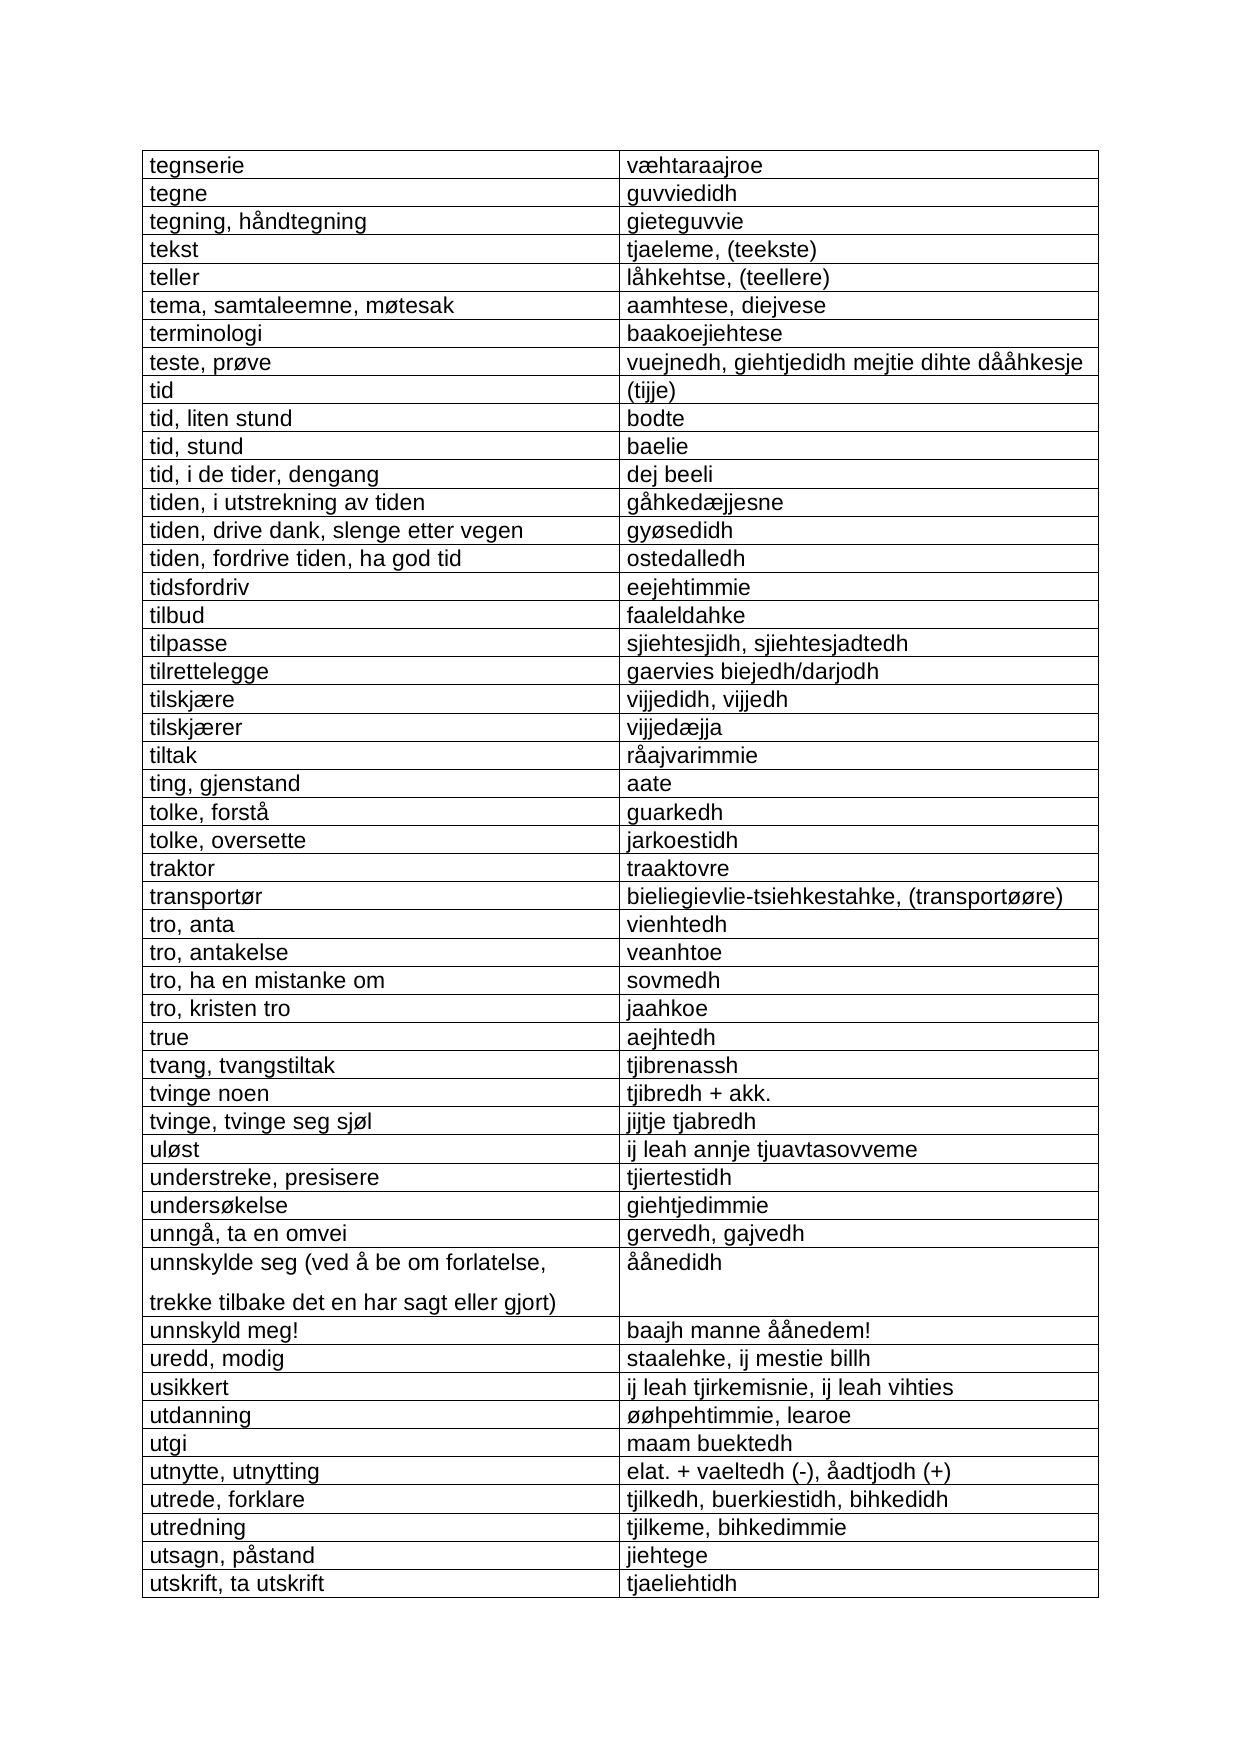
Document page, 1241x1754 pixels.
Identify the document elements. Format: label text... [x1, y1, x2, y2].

table_cell tiltak [143, 742, 619, 769]
table_cell unnskyld meg! [143, 1317, 619, 1344]
table_cell dej beeli [620, 460, 1098, 487]
table_cell væhtaraajroe [620, 151, 1098, 178]
table_cell jaahkoe [620, 995, 1098, 1022]
table_cell tilpasse [143, 629, 619, 656]
table_cell tegne [143, 179, 619, 206]
table_cell tid [143, 376, 619, 403]
table_cell utsagn, påstand [143, 1542, 619, 1569]
table_cell jarkoestidh [620, 826, 1098, 853]
table_cell tiden, fordrive tiden, ha god tid [143, 545, 619, 572]
table_cell veanhtoe [620, 939, 1098, 966]
table_cell låhkehtse, (teellere) [620, 264, 1098, 291]
table_cell baajh manne åånedem! [620, 1317, 1098, 1344]
table_cell vuejnedh, giehtjedidh mejtie dihte dååhkesje [620, 348, 1098, 375]
table_cell utrede, forklare [143, 1485, 619, 1512]
table_cell tema, samtaleemne, møtesak [143, 292, 619, 319]
table_cell gyøsedidh [620, 517, 1098, 544]
table_cell traktor [143, 854, 619, 881]
table_cell teste, prøve [143, 348, 619, 375]
table_cell tekst [143, 235, 619, 262]
table_cell faaleldahke [620, 601, 1098, 628]
table_cell baelie [620, 432, 1098, 459]
table_cell traaktovre [620, 854, 1098, 881]
table_cell transportør [143, 882, 619, 909]
table_cell tilrettelegge [143, 657, 619, 684]
table_cell usikkert [143, 1373, 619, 1400]
table_cell råajvarimmie [620, 742, 1098, 769]
table_cell tolke, forstå [143, 798, 619, 825]
table_cell tolke, oversette [143, 826, 619, 853]
table_cell tjibrenassh [620, 1051, 1098, 1078]
table_cell tiden, i utstrekning av tiden [143, 489, 619, 516]
table_cell guvviedidh [620, 179, 1098, 206]
table_cell utskrift, ta utskrift [143, 1570, 619, 1597]
table_cell vijjedidh, vijjedh [620, 685, 1098, 712]
table_cell åånedidh [620, 1248, 1098, 1316]
table_cell tilskjærer [143, 714, 619, 741]
table_cell jijtje tjabredh [620, 1107, 1098, 1134]
table_cell gaervies biejedh/darjodh [620, 657, 1098, 684]
table_cell unnskylde seg (ved å be om forlatelse, trekke tilbake det en har sagt eller gjort) [143, 1248, 619, 1316]
table_cell terminologi [143, 320, 619, 347]
table_cell giehtjedimmie [620, 1192, 1098, 1219]
table_cell utnytte, utnytting [143, 1457, 619, 1484]
table_cell (tijje) [620, 376, 1098, 403]
table_cell elat. + vaeltedh (-), åadtjodh (+) [620, 1457, 1098, 1484]
table_cell ij leah tjirkemisnie, ij leah vihties [620, 1373, 1098, 1400]
table_cell eejehtimmie [620, 573, 1098, 600]
table_cell tjaeliehtidh [620, 1570, 1098, 1597]
table_cell ostedalledh [620, 545, 1098, 572]
table_cell tiden, drive dank, slenge etter vegen [143, 517, 619, 544]
table_cell utredning [143, 1514, 619, 1541]
table_cell jiehtege [620, 1542, 1098, 1569]
table_cell aejhtedh [620, 1023, 1098, 1050]
table_cell tvinge noen [143, 1079, 619, 1106]
table_cell uredd, modig [143, 1345, 619, 1372]
table_cell tvinge, tvinge seg sjøl [143, 1107, 619, 1134]
table_cell teller [143, 264, 619, 291]
table_cell utdanning [143, 1401, 619, 1428]
table_cell sjiehtesjidh, sjiehtesjadtedh [620, 629, 1098, 656]
table_cell baakoejiehtese [620, 320, 1098, 347]
table_cell tro, anta [143, 910, 619, 937]
table_cell tro, kristen tro [143, 995, 619, 1022]
table_cell understreke, presisere [143, 1164, 619, 1191]
table_cell gieteguvvie [620, 207, 1098, 234]
table_cell vijjedæjja [620, 714, 1098, 741]
table_cell tid, liten stund [143, 404, 619, 431]
table_cell gervedh, gajvedh [620, 1220, 1098, 1247]
table_cell true [143, 1023, 619, 1050]
table_cell ij leah annje tjuavtasovveme [620, 1135, 1098, 1162]
table_cell utgi [143, 1429, 619, 1456]
table_cell uløst [143, 1135, 619, 1162]
table_cell aate [620, 770, 1098, 797]
table_cell maam buektedh [620, 1429, 1098, 1456]
table_cell aamhtese, diejvese [620, 292, 1098, 319]
table_cell tilskjære [143, 685, 619, 712]
table_cell tid, stund [143, 432, 619, 459]
table_cell tro, ha en mistanke om [143, 967, 619, 994]
table_cell tjiertestidh [620, 1164, 1098, 1191]
table_cell tidsfordriv [143, 573, 619, 600]
table_cell tegning, håndtegning [143, 207, 619, 234]
table_cell tilbud [143, 601, 619, 628]
table_cell tvang, tvangstiltak [143, 1051, 619, 1078]
table_cell øøhpehtimmie, learoe [620, 1401, 1098, 1428]
table_cell tro, antakelse [143, 939, 619, 966]
table_cell undersøkelse [143, 1192, 619, 1219]
table_cell tjilkedh, buerkiestidh, bihkedidh [620, 1485, 1098, 1512]
table_cell bodte [620, 404, 1098, 431]
table_cell tjaeleme, (teekste) [620, 235, 1098, 262]
table_cell gåhkedæjjesne [620, 489, 1098, 516]
table_cell guarkedh [620, 798, 1098, 825]
table_cell staalehke, ij mestie billh [620, 1345, 1098, 1372]
table_cell tjilkeme, bihkedimmie [620, 1514, 1098, 1541]
table_cell tjibredh + akk. [620, 1079, 1098, 1106]
table_cell vienhtedh [620, 910, 1098, 937]
table_cell tid, i de tider, dengang [143, 460, 619, 487]
table_cell bieliegievlie-tsiehkestahke, (transportøøre) [620, 882, 1098, 909]
table_cell ting, gjenstand [143, 770, 619, 797]
table_cell tegnserie [143, 151, 619, 178]
table_cell unngå, ta en omvei [143, 1220, 619, 1247]
table_cell sovmedh [620, 967, 1098, 994]
